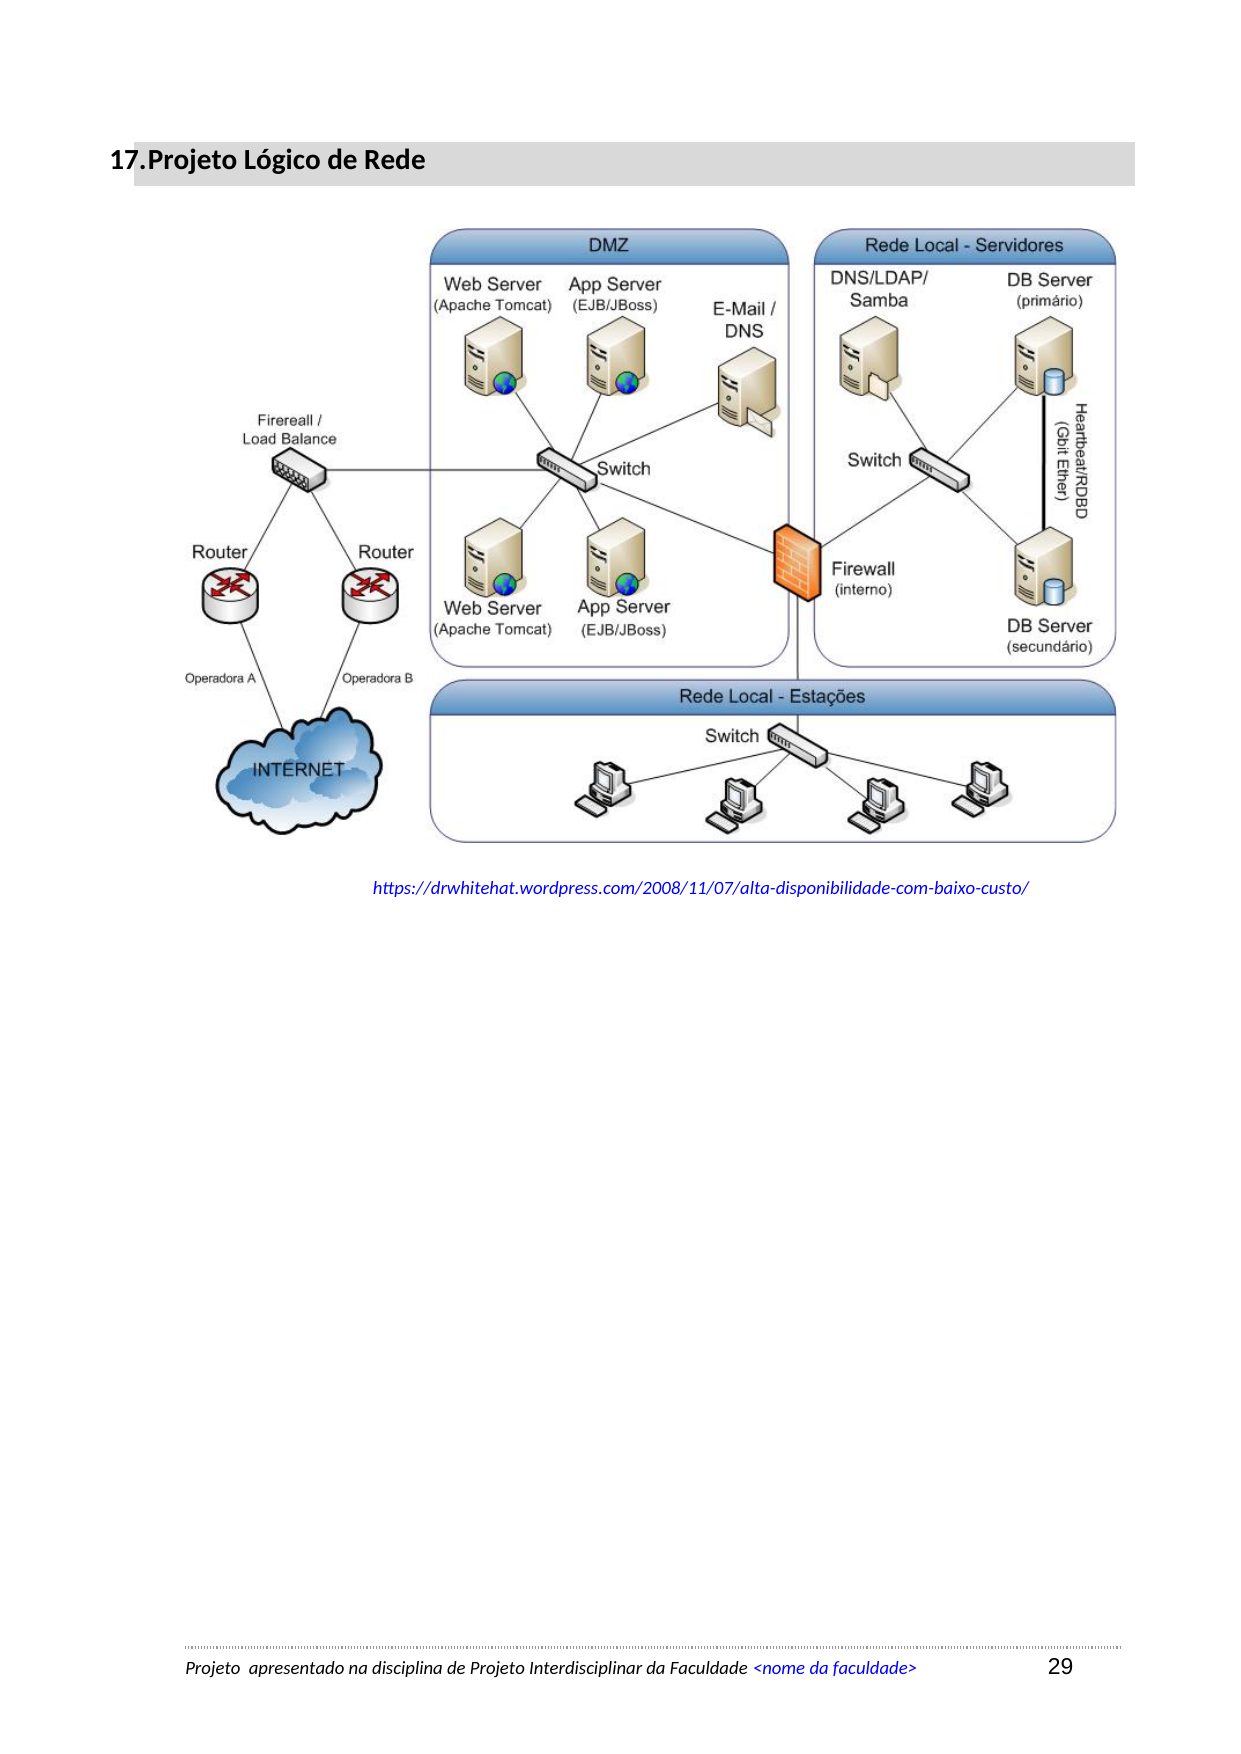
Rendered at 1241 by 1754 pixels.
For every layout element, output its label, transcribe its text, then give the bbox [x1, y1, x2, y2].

picture [185, 228, 1117, 843]
text https://drwhitehat.wordpress.com/2008/11/07/alta-disponibilidade-com-baixo-custo/ [223, 876, 1122, 899]
subtitle Projeto Lógico de Rede [134, 142, 1135, 186]
